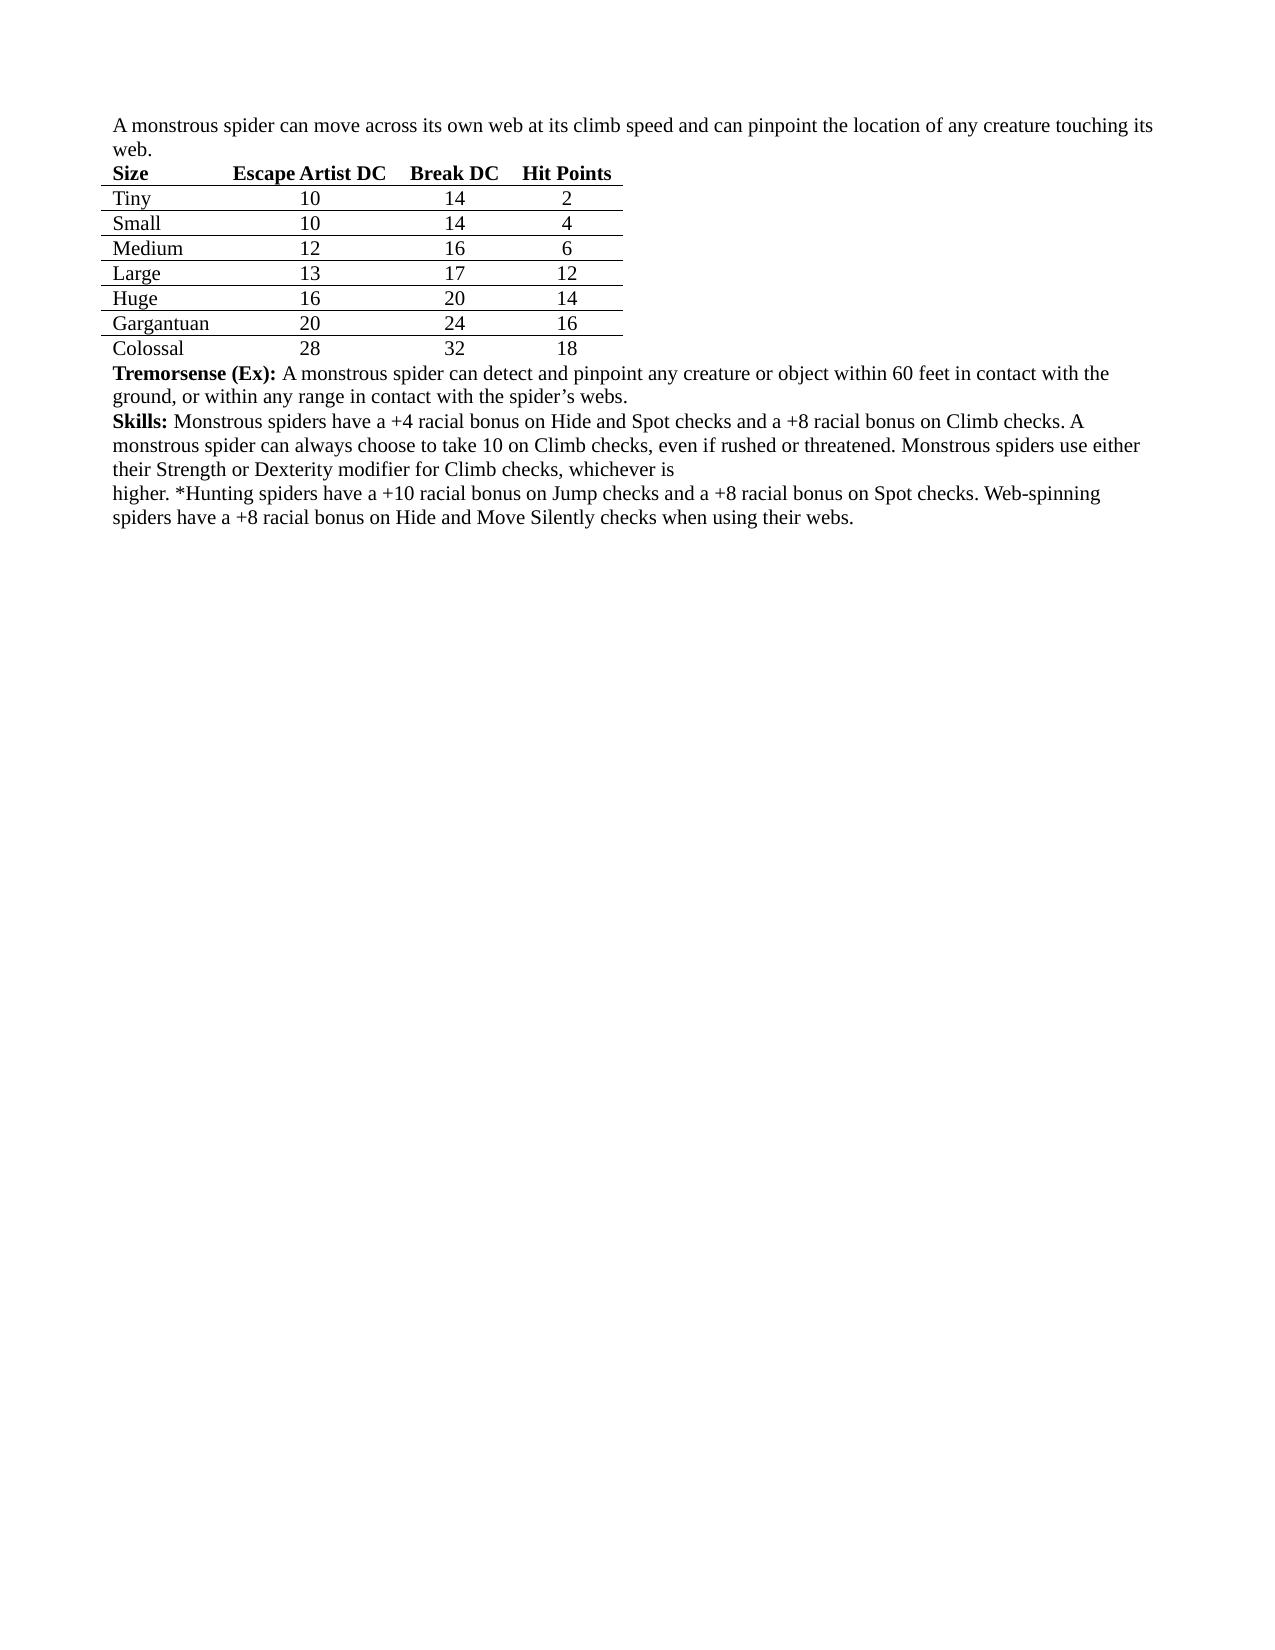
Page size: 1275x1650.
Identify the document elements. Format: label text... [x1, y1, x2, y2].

table_cell 18 [511, 336, 623, 360]
table_header Hit Points [511, 161, 623, 185]
table_header Size [101, 161, 221, 185]
table_cell Large [101, 261, 221, 285]
table_cell 10 [221, 186, 398, 210]
table_cell 32 [399, 336, 511, 360]
table_cell 20 [399, 286, 511, 310]
table_cell 24 [399, 311, 511, 335]
table_header Break DC [399, 161, 511, 185]
table_cell Colossal [101, 336, 221, 360]
table_cell Small [101, 211, 221, 235]
table_cell 16 [221, 286, 398, 310]
table_cell 13 [221, 261, 398, 285]
table_cell Medium [101, 236, 221, 260]
text A monstrous spider can move across its own web at its climb speed and can pinpoint the location of any creature touching its web. [112, 112, 1162, 161]
table_cell 28 [221, 336, 398, 360]
table_cell 14 [399, 211, 511, 235]
text higher. *Hunting spiders have a +10 racial bonus on Jump checks and a +8 racial bonus on Spot checks. Web-spinning spiders have a +8 racial bonus on Hide and Move Silently checks when using their webs. [112, 481, 1162, 529]
table_cell 2 [511, 186, 623, 210]
text Tremorsense (Ex): A monstrous spider can detect and pinpoint any creature or object within 60 feet in contact with the ground, or within any range in contact with the spider’s webs. [112, 360, 1162, 408]
table_cell Huge [101, 286, 221, 310]
text Skills: Monstrous spiders have a +4 racial bonus on Hide and Spot checks and a +8 racial bonus on Climb checks. A monstrous spider can always choose to take 10 on Climb checks, even if rushed or threatened. Monstrous spiders use either their Strength or Dexterity modifier for Climb checks, whichever is [112, 408, 1162, 481]
table_cell 20 [221, 311, 398, 335]
table_header Escape Artist DC [221, 161, 398, 185]
table_cell Gargantuan [101, 311, 221, 335]
table_cell 14 [399, 186, 511, 210]
table_cell 10 [221, 211, 398, 235]
table_cell 16 [511, 311, 623, 335]
table_cell 17 [399, 261, 511, 285]
table_cell 6 [511, 236, 623, 260]
table_cell 12 [221, 236, 398, 260]
table_cell 16 [399, 236, 511, 260]
table_cell 4 [511, 211, 623, 235]
table_cell 14 [511, 286, 623, 310]
table_cell Tiny [101, 186, 221, 210]
table_cell 12 [511, 261, 623, 285]
